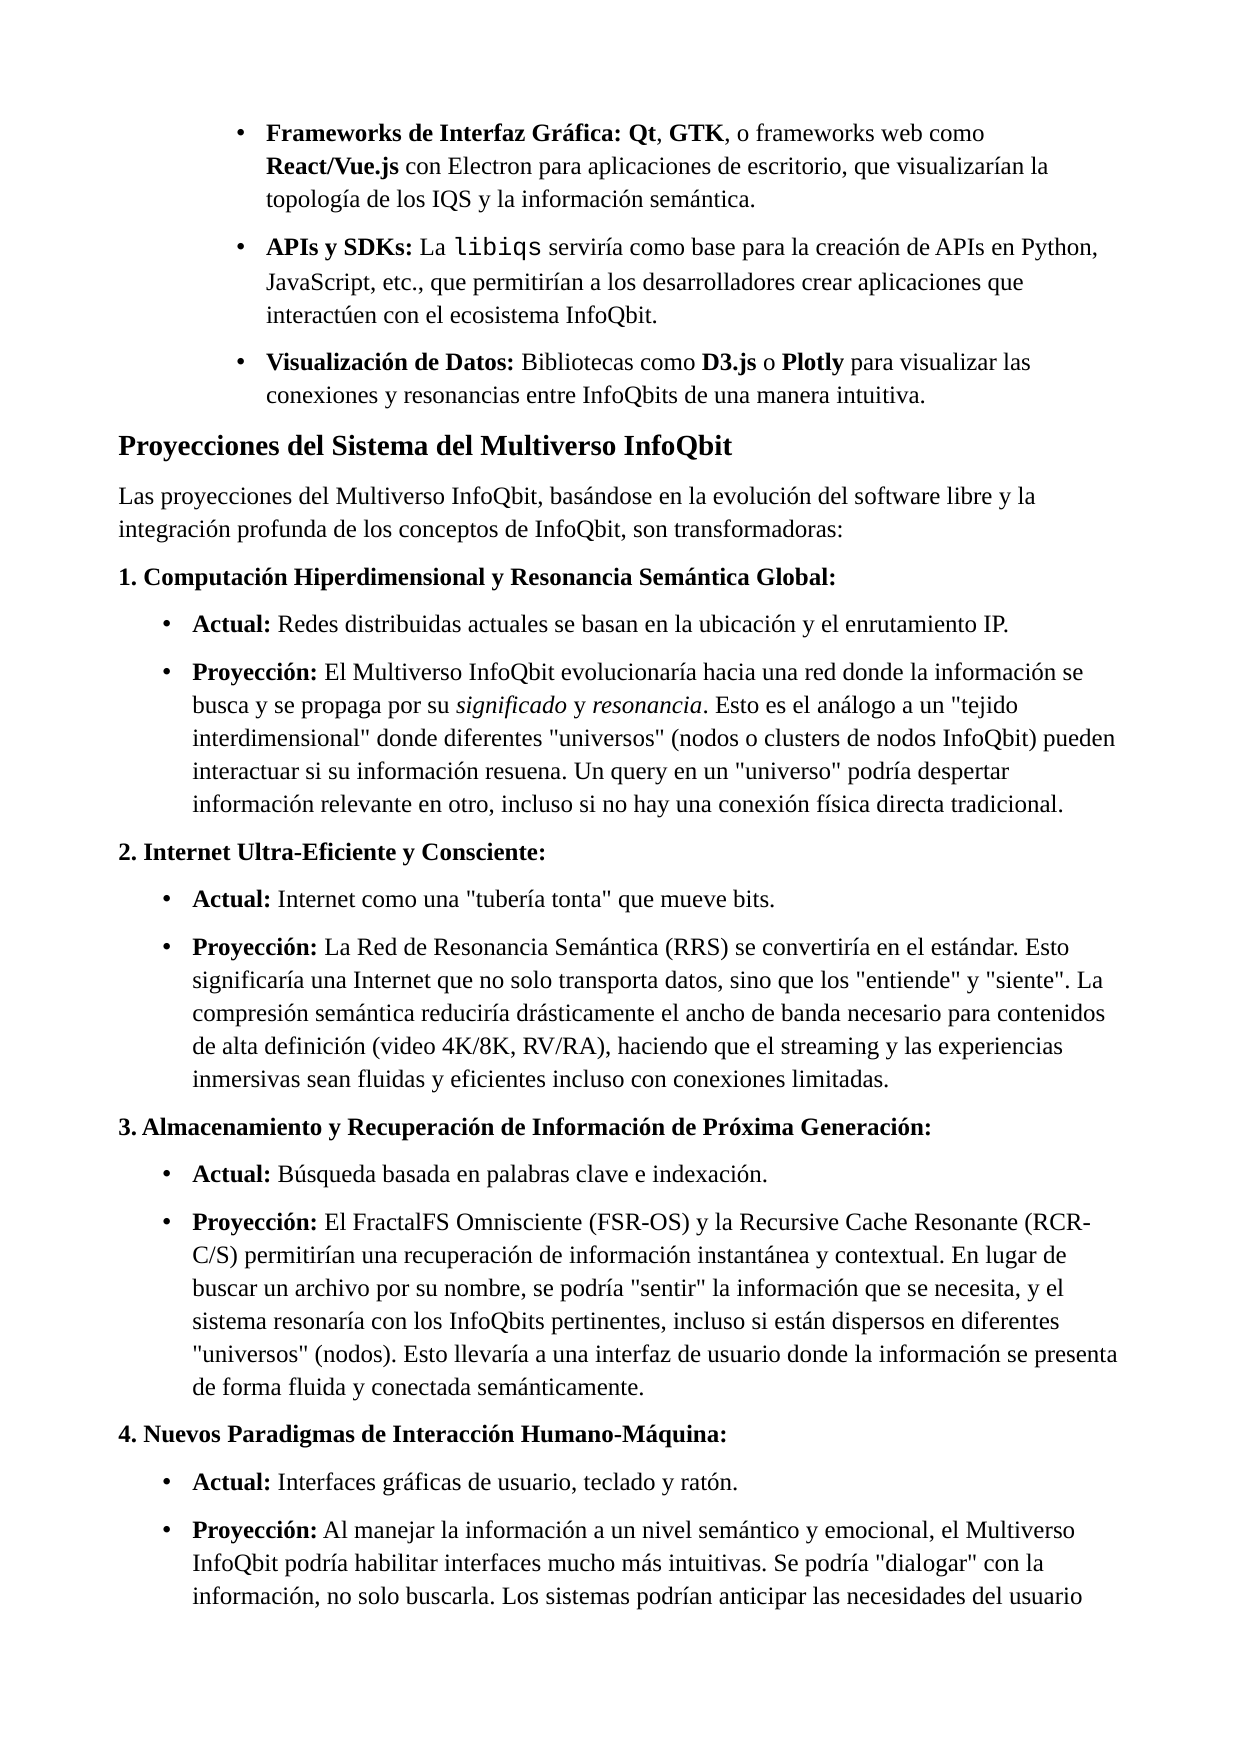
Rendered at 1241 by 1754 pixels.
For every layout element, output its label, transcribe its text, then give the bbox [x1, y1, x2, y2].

list Actual: Interfaces gráficas de usuario, teclado y ratón. [162, 1467, 1122, 1496]
list Frameworks de Interfaz Gráfica: Qt, GTK, o frameworks web como React/Vue.js con Electron para aplicaciones de escritorio, que visualizarían la topología de los IQS y la información semántica. [236, 118, 1122, 213]
text Las proyecciones del Multiverso InfoQbit, basándose en la evolución del software libre y la integración profunda de los conceptos de InfoQbit, son transformadoras: [118, 481, 1122, 543]
list Proyección: La Red de Resonancia Semántica (RRS) se convertiría en el estándar. Esto significaría una Internet que no solo transporta datos, sino que los "entiende" y "siente". La compresión semántica reduciría drásticamente el ancho de banda necesario para contenidos de alta definición (video 4K/8K, RV/RA), haciendo que el streaming y las experiencias inmersivas sean fluidas y eficientes incluso con conexiones limitadas. [162, 932, 1122, 1093]
list Actual: Redes distribuidas actuales se basan en la ubicación y el enrutamiento IP. [162, 609, 1122, 638]
list Visualización de Datos: Bibliotecas como D3.js o Plotly para visualizar las conexiones y resonancias entre InfoQbits de una manera intuitiva. [236, 347, 1122, 409]
list Actual: Internet como una "tubería tonta" que mueve bits. [162, 884, 1122, 913]
text 4. Nuevos Paradigmas de Interacción Humano-Máquina: [118, 1419, 1122, 1448]
subtitle Proyecciones del Sistema del Multiverso InfoQbit [118, 428, 1122, 462]
list Proyección: El FractalFS Omnisciente (FSR-OS) y la Recursive Cache Resonante (RCR-C/S) permitirían una recuperación de información instantánea y contextual. En lugar de buscar un archivo por su nombre, se podría "sentir" la información que se necesita, y el sistema resonaría con los InfoQbits pertinentes, incluso si están dispersos en diferentes "universos" (nodos). Esto llevaría a una interfaz de usuario donde la información se presenta de forma fluida y conectada semánticamente. [162, 1207, 1122, 1401]
list Proyección: El Multiverso InfoQbit evolucionaría hacia una red donde la información se busca y se propaga por su significado y resonancia. Esto es el análogo a un "tejido interdimensional" donde diferentes "universos" (nodos o clusters de nodos InfoQbit) pueden interactuar si su información resuena. Un query en un "universo" podría despertar información relevante en otro, incluso si no hay una conexión física directa tradicional. [162, 657, 1122, 818]
list APIs y SDKs: La libiqs serviría como base para la creación de APIs en Python, JavaScript, etc., que permitirían a los desarrolladores crear aplicaciones que interactúen con el ecosistema InfoQbit. [236, 232, 1122, 329]
text 3. Almacenamiento y Recuperación de Información de Próxima Generación: [118, 1112, 1122, 1140]
list Proyección: Al manejar la información a un nivel semántico y emocional, el Multiverso InfoQbit podría habilitar interfaces mucho más intuitivas. Se podría "dialogar" con la información, no solo buscarla. Los sistemas podrían anticipar las necesidades del usuario [162, 1515, 1122, 1609]
list Actual: Búsqueda basada en palabras clave e indexación. [162, 1159, 1122, 1188]
text 2. Internet Ultra-Eficiente y Consciente: [118, 837, 1122, 866]
text 1. Computación Hiperdimensional y Resonancia Semántica Global: [118, 562, 1122, 591]
